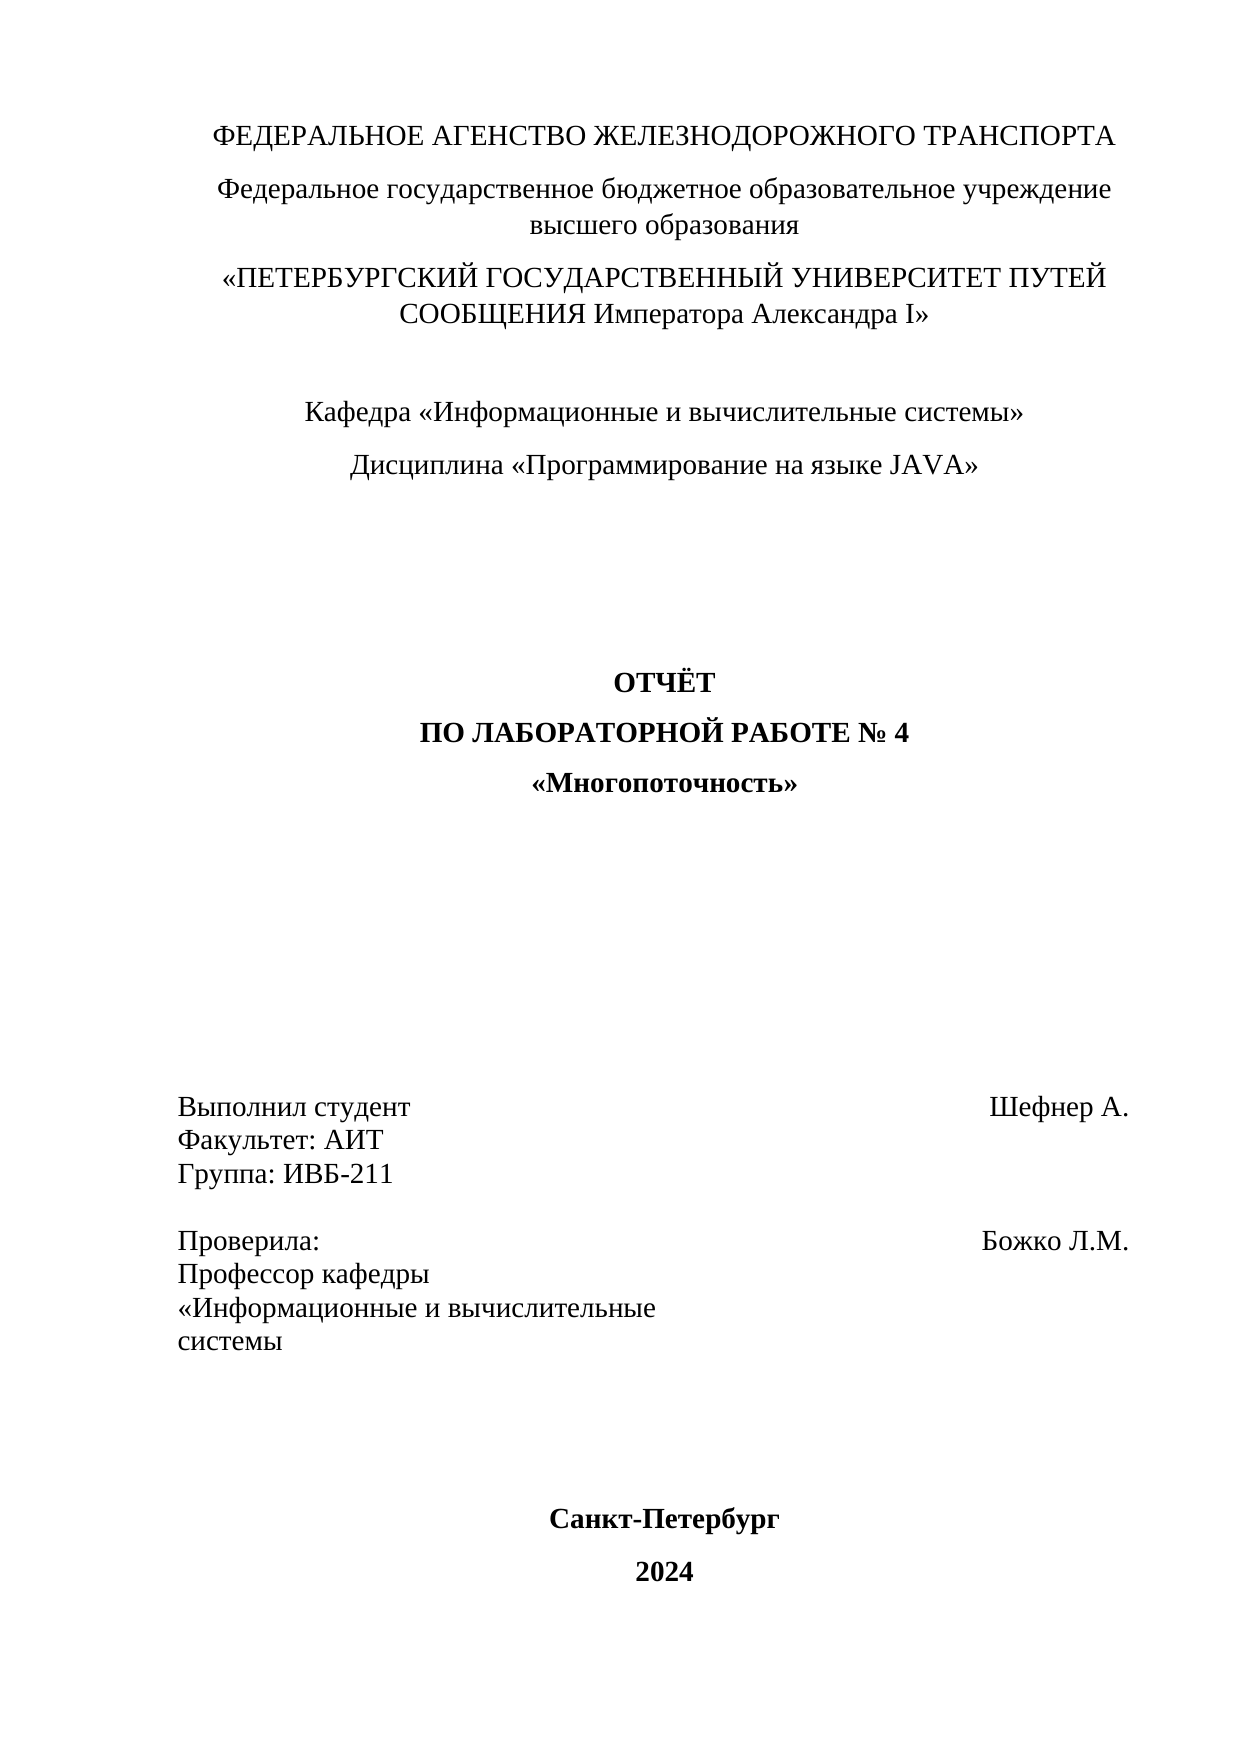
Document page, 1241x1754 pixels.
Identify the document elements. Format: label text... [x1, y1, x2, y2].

text ОТЧЁТ [177, 665, 1152, 698]
table_header Выполнил студент Факультет: АИТ Группа: ИВБ-211 [166, 1089, 848, 1223]
table_cell Божко Л.М. [848, 1223, 1140, 1391]
text «Многопоточность» [177, 765, 1152, 799]
text Дисциплина «Программирование на языке JAVA» [177, 447, 1152, 480]
text Кафедра «Информационные и вычислительные системы» [177, 394, 1152, 427]
table_header Шефнер А. [848, 1089, 1140, 1223]
text Федеральное государственное бюджетное образовательное учреждение высшего образования [177, 171, 1152, 241]
text Санкт-Петербург [177, 1501, 1152, 1534]
text 2024 [177, 1554, 1152, 1587]
text «ПЕТЕРБУРГСКИЙ ГОСУДАРСТВЕННЫЙ УНИВЕРСИТЕТ ПУТЕЙ СООБЩЕНИЯ Императора Александра I» [177, 260, 1152, 329]
text ФЕДЕРАЛЬНОЕ АГЕНСТВО ЖЕЛЕЗНОДОРОЖНОГО ТРАНСПОРТА [177, 118, 1152, 152]
table_cell Проверила: Профессор кафедры «Информационные и вычислительные системы [166, 1223, 848, 1391]
text ПО ЛАБОРАТОРНОЙ РАБОТЕ № 4 [177, 715, 1152, 749]
